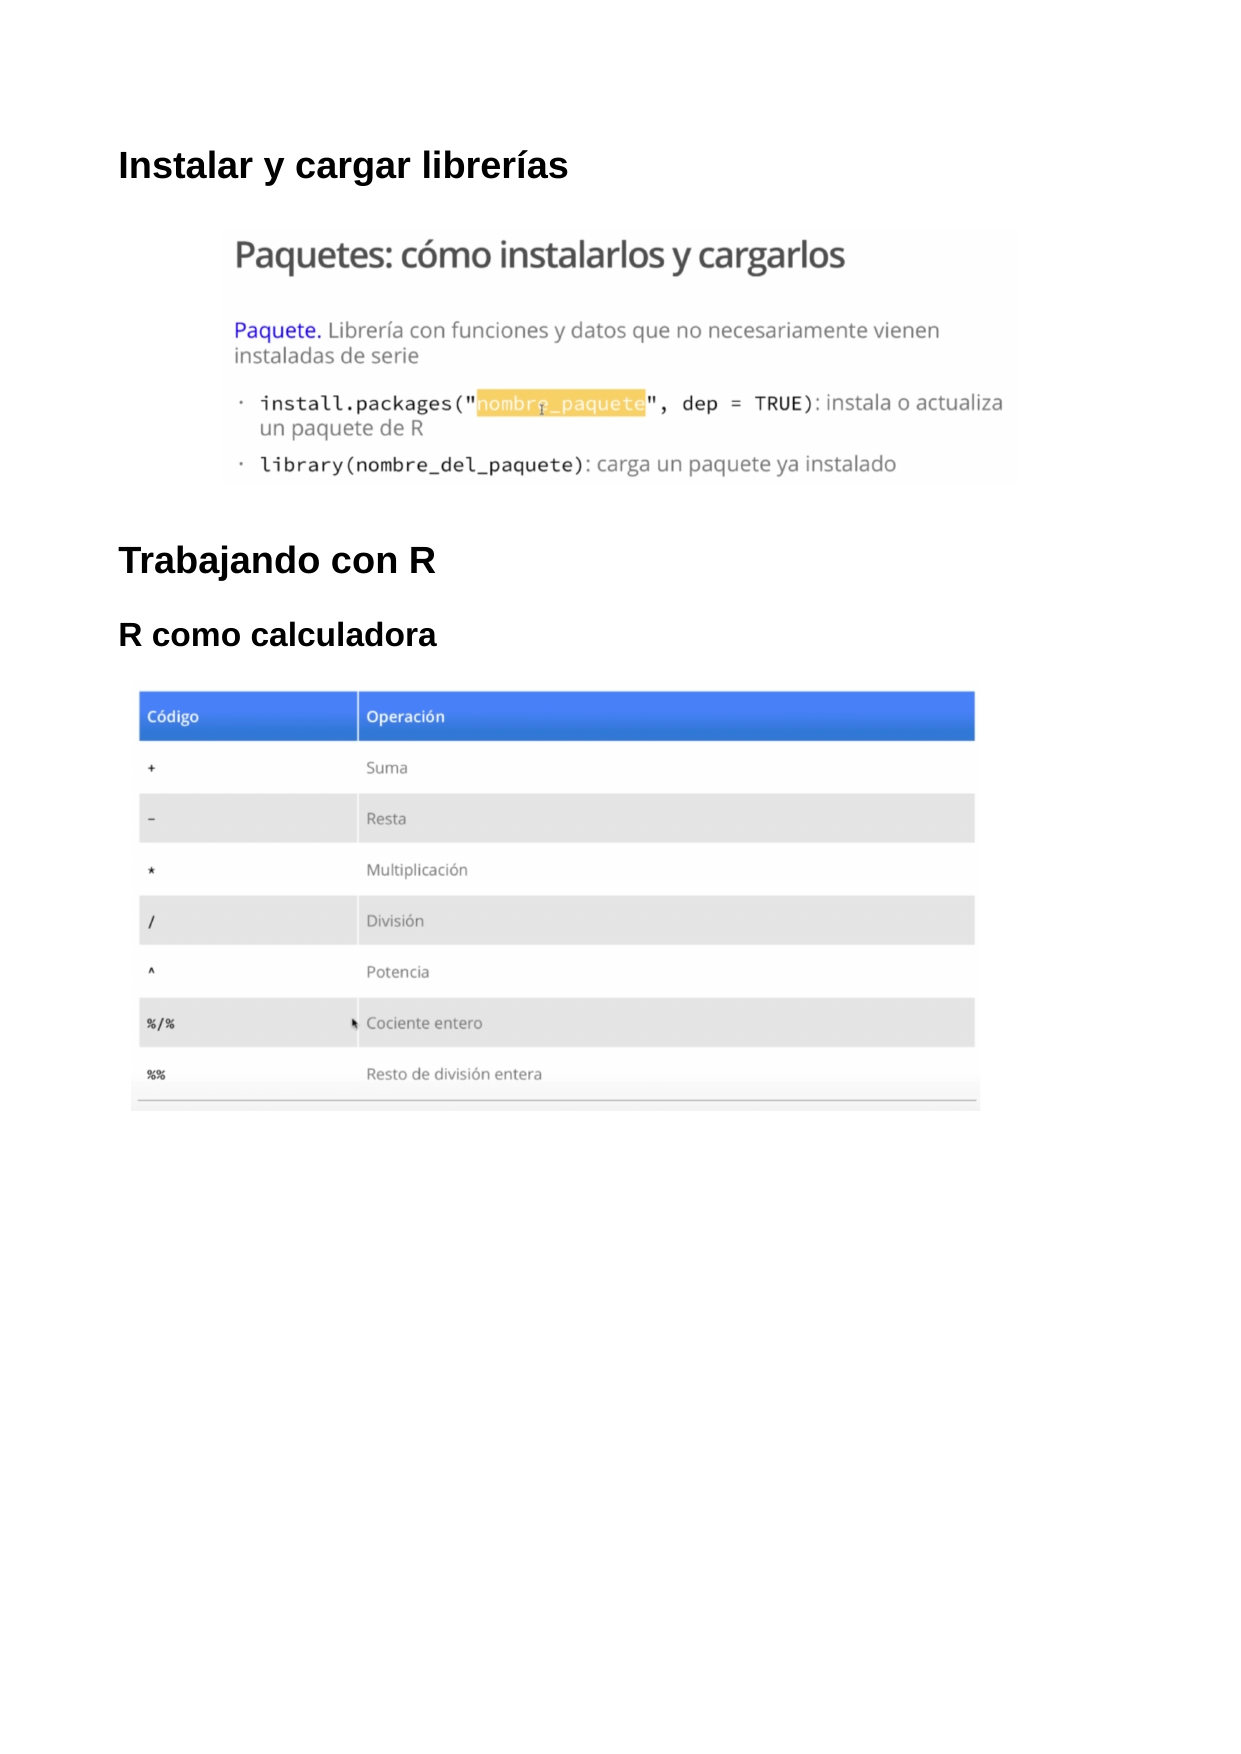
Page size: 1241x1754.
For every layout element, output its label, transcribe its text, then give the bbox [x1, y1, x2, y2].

picture [131, 680, 981, 1111]
subtitle Instalar y cargar librerías [118, 143, 1122, 187]
picture [222, 228, 1018, 485]
subtitle Trabajando con R [118, 538, 1122, 582]
subtitle R como calculadora [118, 615, 1122, 654]
